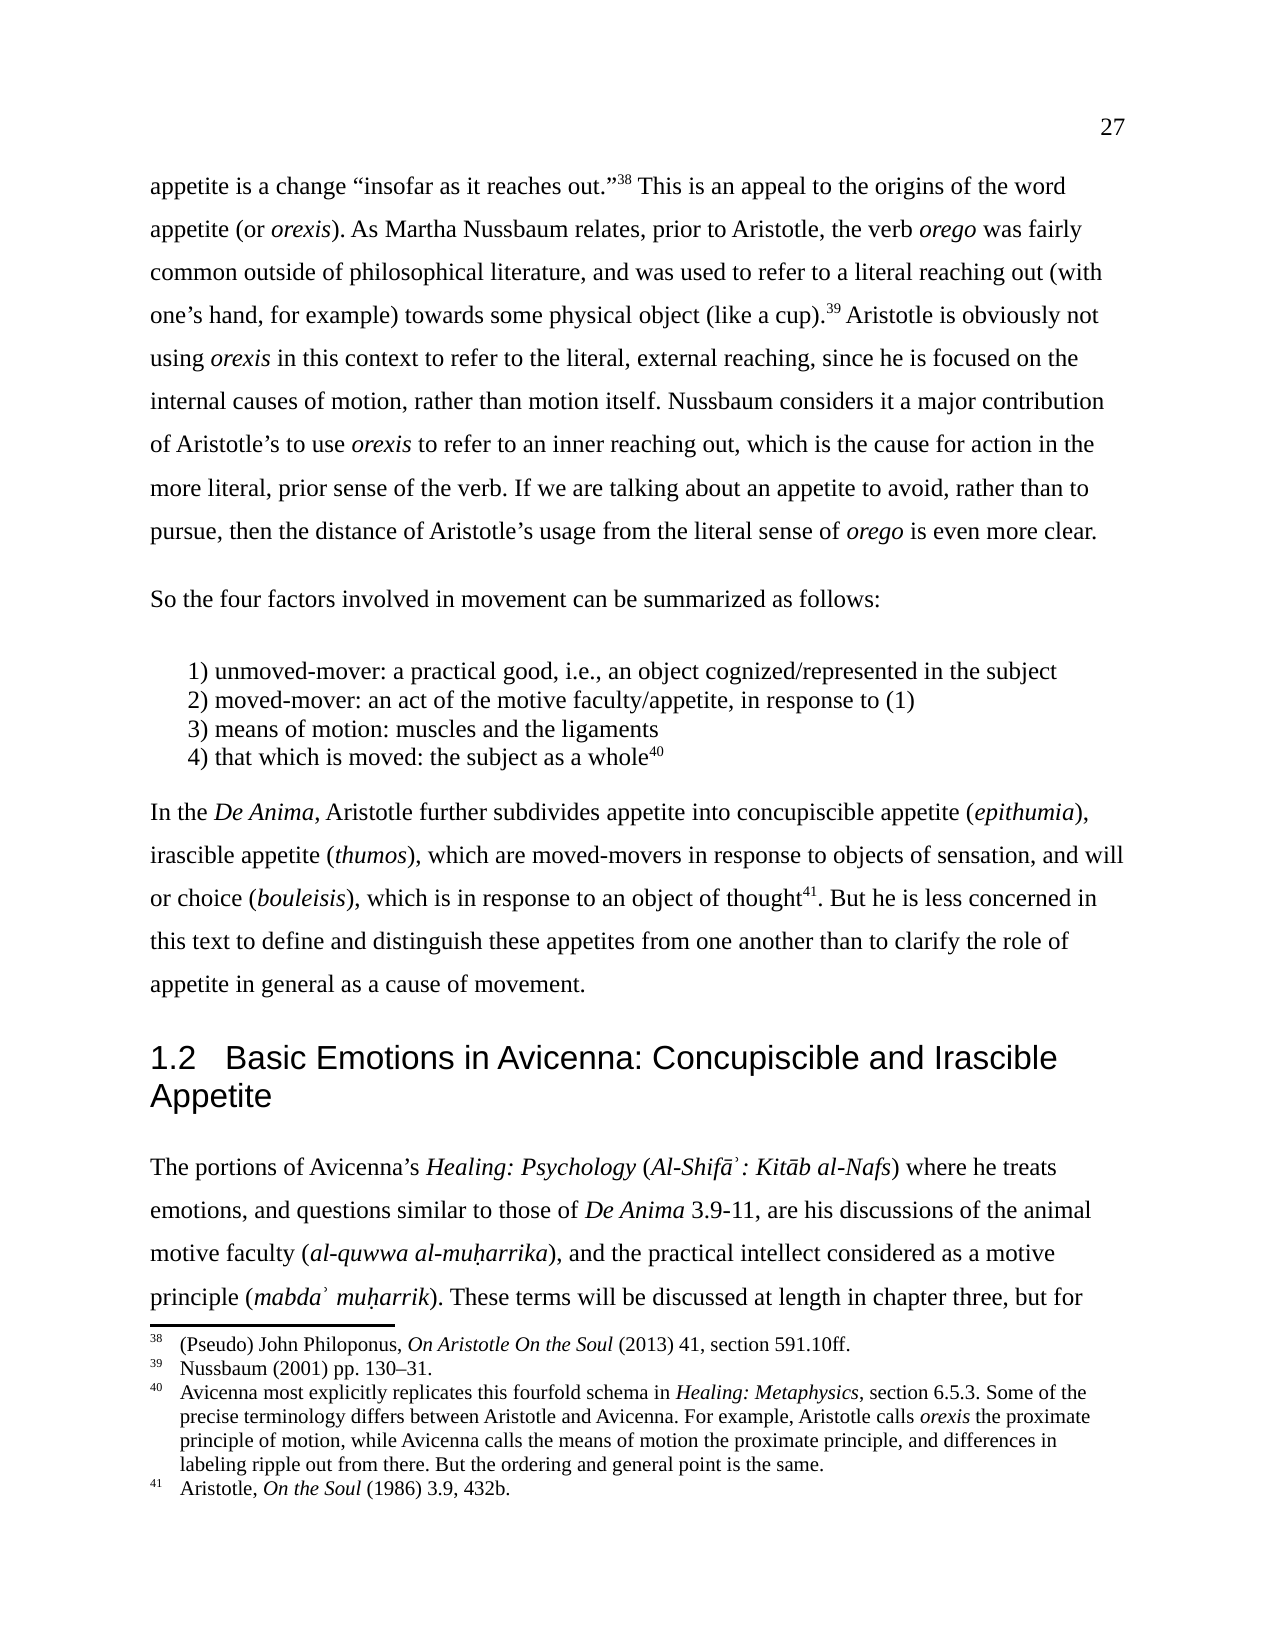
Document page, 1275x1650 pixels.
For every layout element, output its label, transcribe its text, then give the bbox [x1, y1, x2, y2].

text 3) means of motion: muscles and the ligaments [150, 714, 1125, 742]
text The portions of Avicenna’s Healing: Psychology (Al-Shifāʾ: Kitāb al-Nafs) where he treats emotions, and questions similar to those of De Anima 3.9-11, are his discussions of the animal motive faculty (al-quwwa al-muḥarrika), and the practical intellect considered as a motive principle (mabdaʾ muḥarrik). These terms will be discussed at length in chapter three, but for [150, 1152, 1125, 1310]
text Nussbaum (2001) pp. 130–31. [150, 1356, 1125, 1380]
text Avicenna most explicitly replicates this fourfold schema in Healing: Metaphysics, section 6.5.3. Some of the precise terminology differs between Aristotle and Avicenna. For example, Aristotle calls orexis the proximate principle of motion, while Avicenna calls the means of motion the proximate principle, and differences in labeling ripple out from there. But the ordering and general point is the same. [150, 1380, 1125, 1476]
text So the four factors involved in movement can be summarized as follows: [150, 584, 1125, 613]
text 4) that which is moved: the subject as a whole [150, 742, 1125, 771]
text (Pseudo) John Philoponus, On Aristotle On the Soul (2013) 41, section 591.10ff. [150, 1332, 1125, 1356]
text appetite is a change “insofar as it reaches out.” This is an appeal to the origins of the word appetite (or orexis). As Martha Nussbaum relates, prior to Aristotle, the verb orego was fairly common outside of philosophical literature, and was used to refer to a literal reaching out (with one’s hand, for example) towards some physical object (like a cup). Aristotle is obviously not using orexis in this context to refer to the literal, external reaching, since he is focused on the internal causes of motion, rather than motion itself. Nussbaum considers it a major contribution of Aristotle’s to use orexis to refer to an inner reaching out, which is the cause for action in the more literal, prior sense of the verb. If we are talking about an appetite to avoid, rather than to pursue, then the distance of Aristotle’s usage from the literal sense of orego is even more clear. [150, 171, 1125, 544]
text Aristotle, On the Soul (1986) 3.9, 432b. [150, 1476, 1125, 1500]
text 2) moved-mover: an act of the motive faculty/appetite, in response to (1) [150, 685, 1125, 714]
text In the De Anima, Aristotle further subdivides appetite into concupiscible appetite (epithumia), irascible appetite (thumos), which are moved-movers in response to objects of sensation, and will or choice (bouleisis), which is in response to an object of thought. But he is less concerned in this text to define and distinguish these appetites from one another than to clarify the role of appetite in general as a cause of movement. [150, 797, 1125, 998]
subtitle 1.2 Basic Emotions in Avicenna: Concupiscible and Irascible Appetite [150, 1038, 1125, 1115]
text 1) unmoved-mover: a practical good, i.e., an object cognized/represented in the subject [150, 656, 1125, 685]
